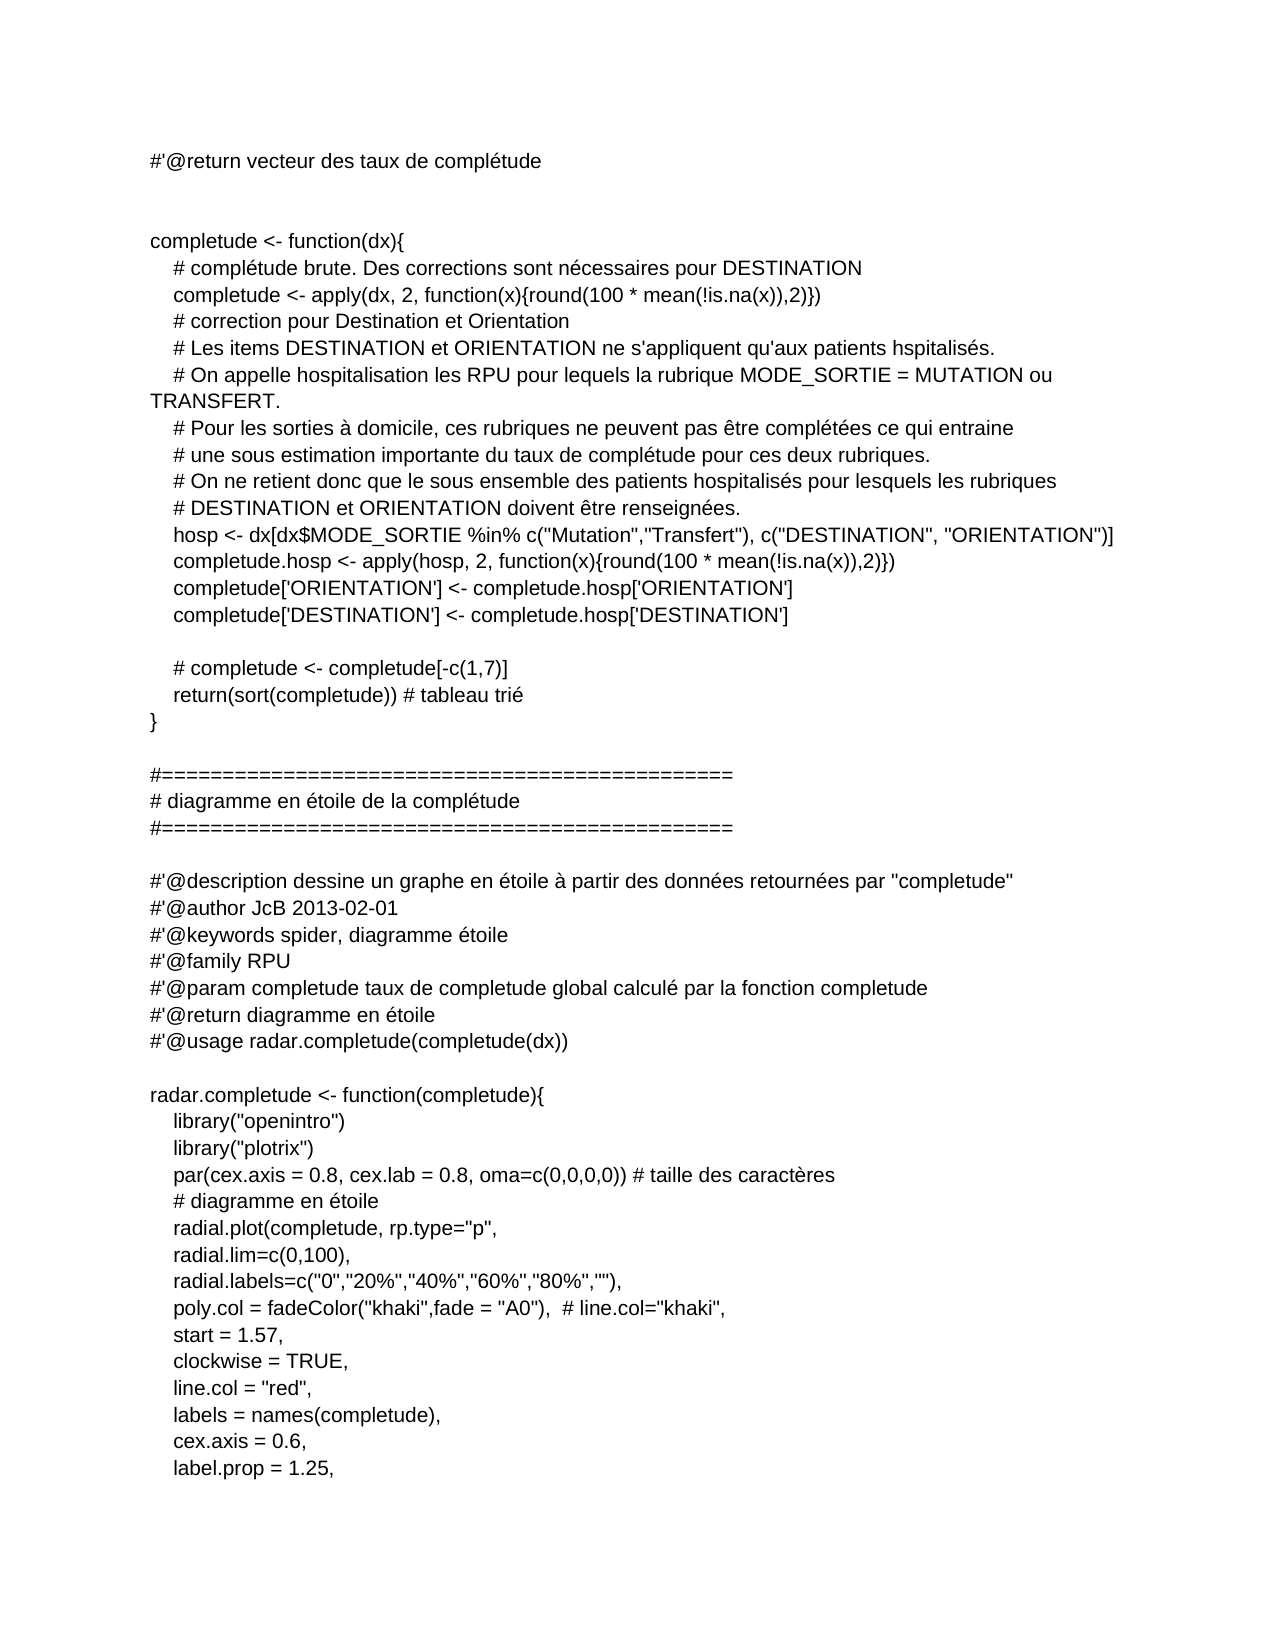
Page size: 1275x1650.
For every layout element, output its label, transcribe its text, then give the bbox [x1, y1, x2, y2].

text #'@return vecteur des taux de complétude completude <- function(dx){ # complétude brute. Des corrections sont nécessaires pour DESTINATION completude <- apply(dx, 2, function(x){round(100 * mean(!is.na(x)),2)}) # correction pour Destination et Orientation # Les items DESTINATION et ORIENTATION ne s'appliquent qu'aux patients hspitalisés. # On appelle hospitalisation les RPU pour lequels la rubrique MODE_SORTIE = MUTATION ou TRANSFERT. # Pour les sorties à domicile, ces rubriques ne peuvent pas être complétées ce qui entraine # une sous estimation importante du taux de complétude pour ces deux rubriques. # On ne retient donc que le sous ensemble des patients hospitalisés pour lesquels les rubriques # DESTINATION et ORIENTATION doivent être renseignées. hosp <- dx[dx$MODE_SORTIE %in% c("Mutation","Transfert"), c("DESTINATION", "ORIENTATION")] completude.hosp <- apply(hosp, 2, function(x){round(100 * mean(!is.na(x)),2)}) completude['ORIENTATION'] <- completude.hosp['ORIENTATION'] completude['DESTINATION'] <- completude.hosp['DESTINATION'] # completude <- completude[-c(1,7)] return(sort(completude)) # tableau trié } #=============================================== # diagramme en étoile de la complétude #=============================================== #'@description dessine un graphe en étoile à partir des données retournées par "completude" #'@author JcB 2013-02-01 #'@keywords spider, diagramme étoile #'@family RPU #'@param completude taux de completude global calculé par la fonction completude #'@return diagramme en étoile #'@usage radar.completude(completude(dx)) radar.completude <- function(completude){ library("openintro") library("plotrix") par(cex.axis = 0.8, cex.lab = 0.8, oma=c(0,0,0,0)) # taille des caractères # diagramme en étoile radial.plot(completude, rp.type="p", radial.lim=c(0,100), radial.labels=c("0","20%","40%","60%","80%",""), poly.col = fadeColor("khaki",fade = "A0"), # line.col="khaki", start = 1.57, clockwise = TRUE, line.col = "red", labels = names(completude), cex.axis = 0.6, label.prop = 1.25, [150, 150, 1125, 1480]
